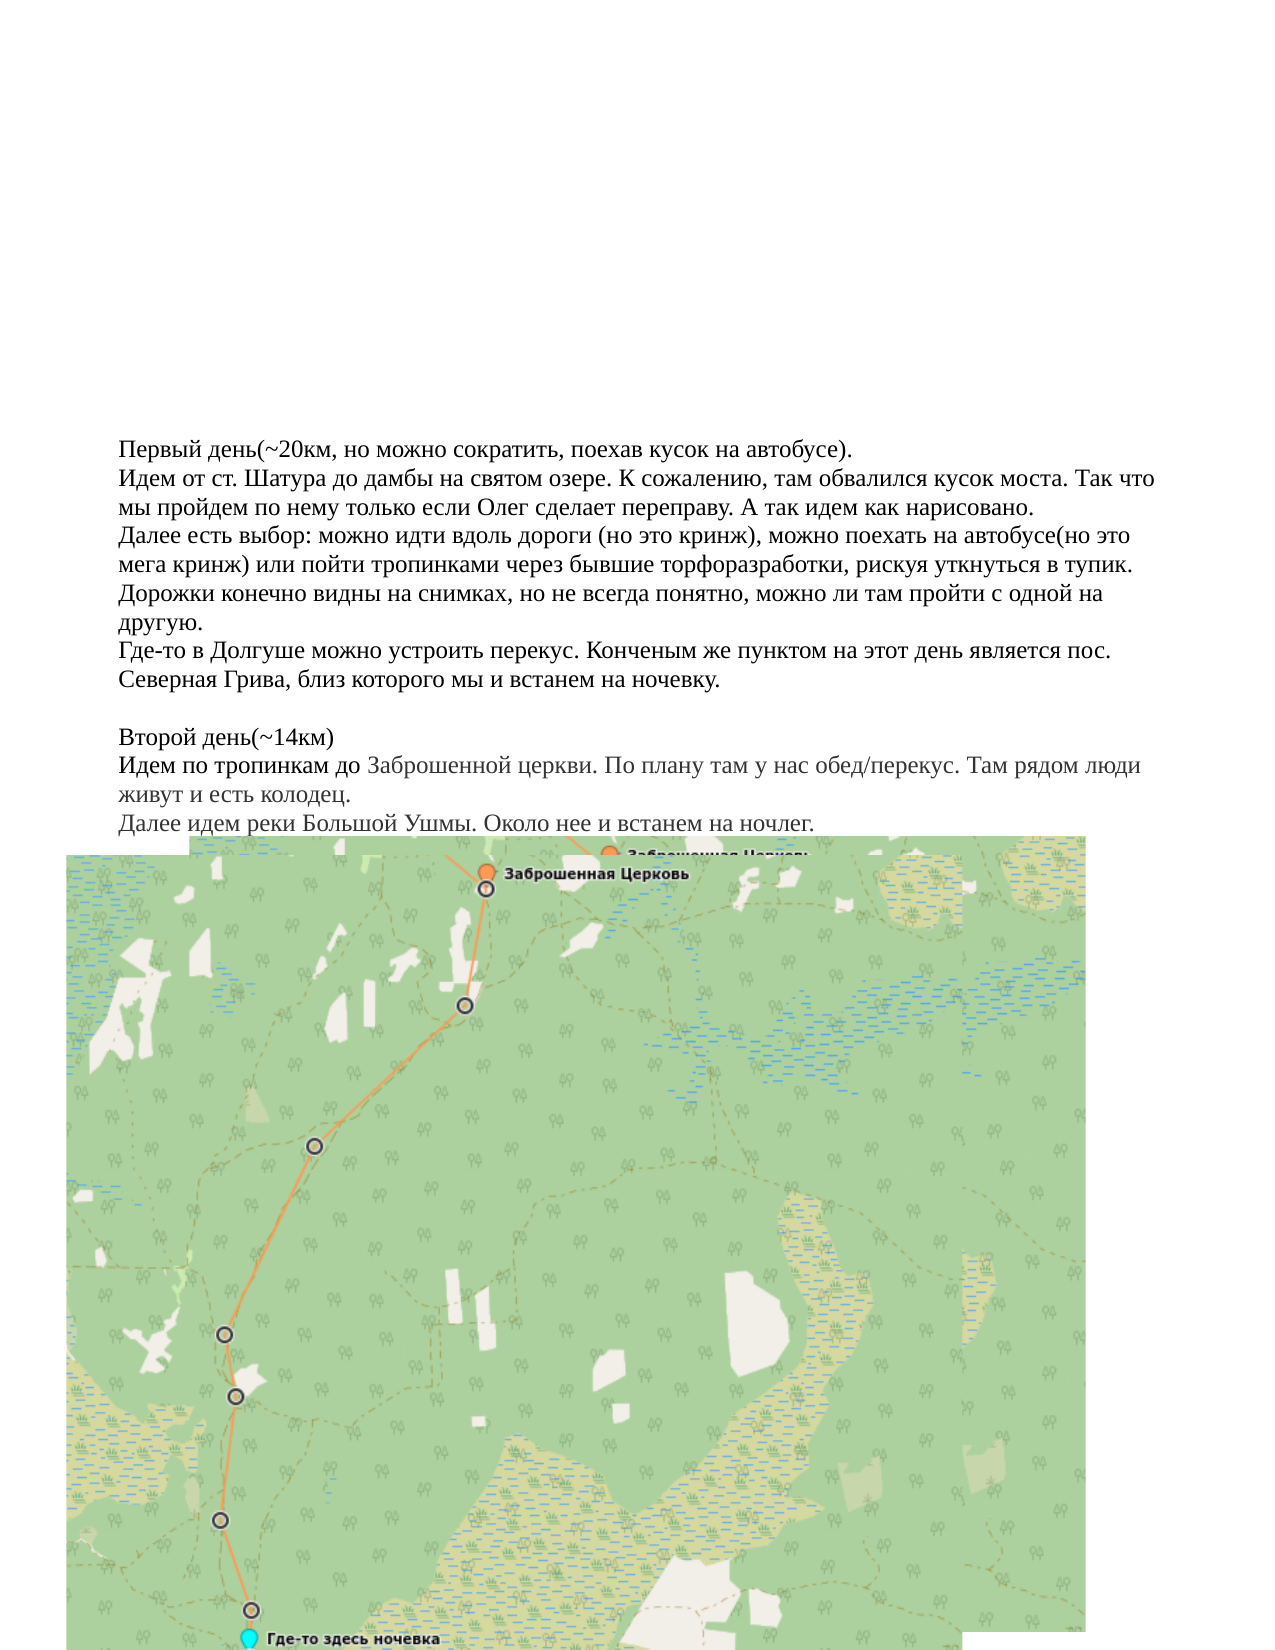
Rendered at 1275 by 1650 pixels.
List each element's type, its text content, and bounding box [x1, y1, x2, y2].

text Первый день(~20км, но можно сократить, поехав кусок на автобусе). Идем от ст. Шатура до дамбы на святом озере. К сожалению, там обвалился кусок моста. Так что мы пройдем по нему только если Олег сделает переправу. А так идем как нарисовано. Далее есть выбор: можно идти вдоль дороги (но это кринж), можно поехать на автобусе(но это мега кринж) или пойти тропинками через бывшие торфоразработки, рискуя уткнуться в тупик. Дорожки конечно видны на снимках, но не всегда понятно, можно ли там пройти с одной на другую. Где-то в Долгуше можно устроить перекус. Конченым же пунктом на этот день является пос. Северная Грива, близ которого мы и встанем на ночевку. [118, 434, 1157, 693]
text Второй день(~14км) Идем по тропинкам до Заброшенной церкви. По плану там у нас обед/перекус. Там рядом люди живут и есть колодец. [118, 722, 1157, 808]
picture [66, 836, 1086, 1650]
text Далее идем реки Большой Ушмы. Около нее и встанем на ночлег. [118, 808, 1157, 837]
